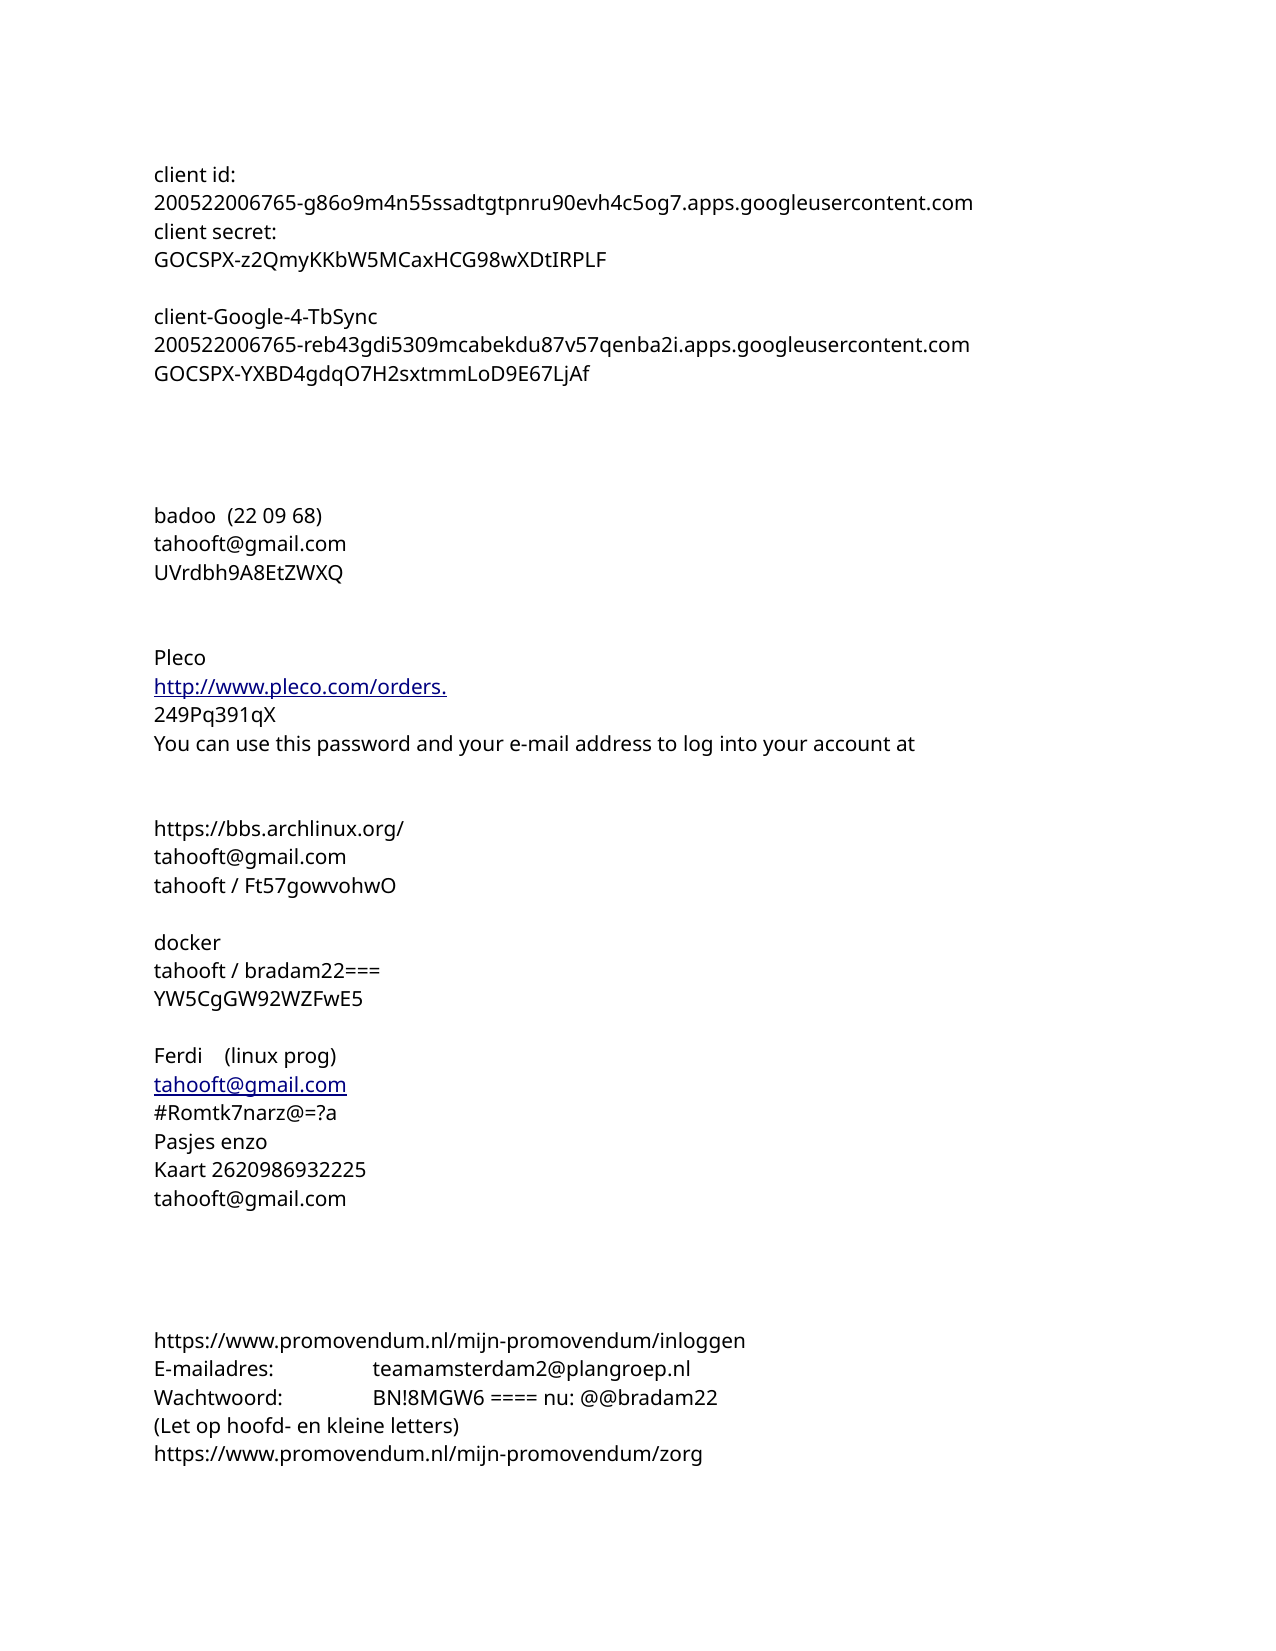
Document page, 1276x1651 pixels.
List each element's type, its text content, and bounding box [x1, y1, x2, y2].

text Ferdi (linux prog) [147, 1041, 1128, 1070]
text tahooft@gmail.com [147, 1070, 1128, 1098]
text UVrdbh9A8EtZWXQ [147, 558, 1128, 586]
text https://bbs.archlinux.org/ [147, 814, 1128, 842]
text YW5CgGW92WZFwE5 [147, 984, 1128, 1013]
text https://www.promovendum.nl/mijn-promovendum/inloggen [147, 1326, 1128, 1354]
text tahooft@gmail.com [147, 1184, 1128, 1212]
text 200522006765-reb43gdi5309mcabekdu87v57qenba2i.apps.googleusercontent.com [147, 331, 1128, 359]
text 200522006765-g86o9m4n55ssadtgtpnru90evh4c5og7.apps.googleusercontent.com [147, 188, 1128, 217]
text https://www.promovendum.nl/mijn-promovendum/zorg [147, 1439, 1128, 1474]
text http://www.pleco.com/orders. [147, 672, 1128, 700]
text E-mailadres: teamamsterdam2@plangroep.nl [147, 1354, 1128, 1383]
text Kaart 2620986932225 [147, 1155, 1128, 1184]
text client-Google-4-TbSync [147, 302, 1128, 331]
text 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 [147, 245, 1128, 274]
text tahooft / Ft57gowvohwO [147, 871, 1128, 899]
text tahooft@gmail.com [147, 529, 1128, 558]
text tahooft@gmail.com [147, 842, 1128, 871]
text Pasjes enzo [147, 1127, 1128, 1155]
text tahooft / bradam22=== [147, 956, 1128, 984]
text docker [147, 928, 1128, 956]
text client secret: [147, 217, 1128, 245]
text Wachtwoord: BN!8MGW6 ==== nu: @@bradam22 [147, 1383, 1128, 1411]
text 249Pq391qX You can use this password and your e-mail address to log into your account at [147, 700, 1128, 814]
text 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 [147, 359, 1128, 387]
text client id: [147, 154, 1128, 188]
text #Romtk7narz@=?a [147, 1098, 1128, 1127]
text badoo (22 09 68) [147, 501, 1128, 529]
text Pleco [147, 643, 1128, 672]
text (Let op hoofd- en kleine letters) [147, 1411, 1128, 1439]
